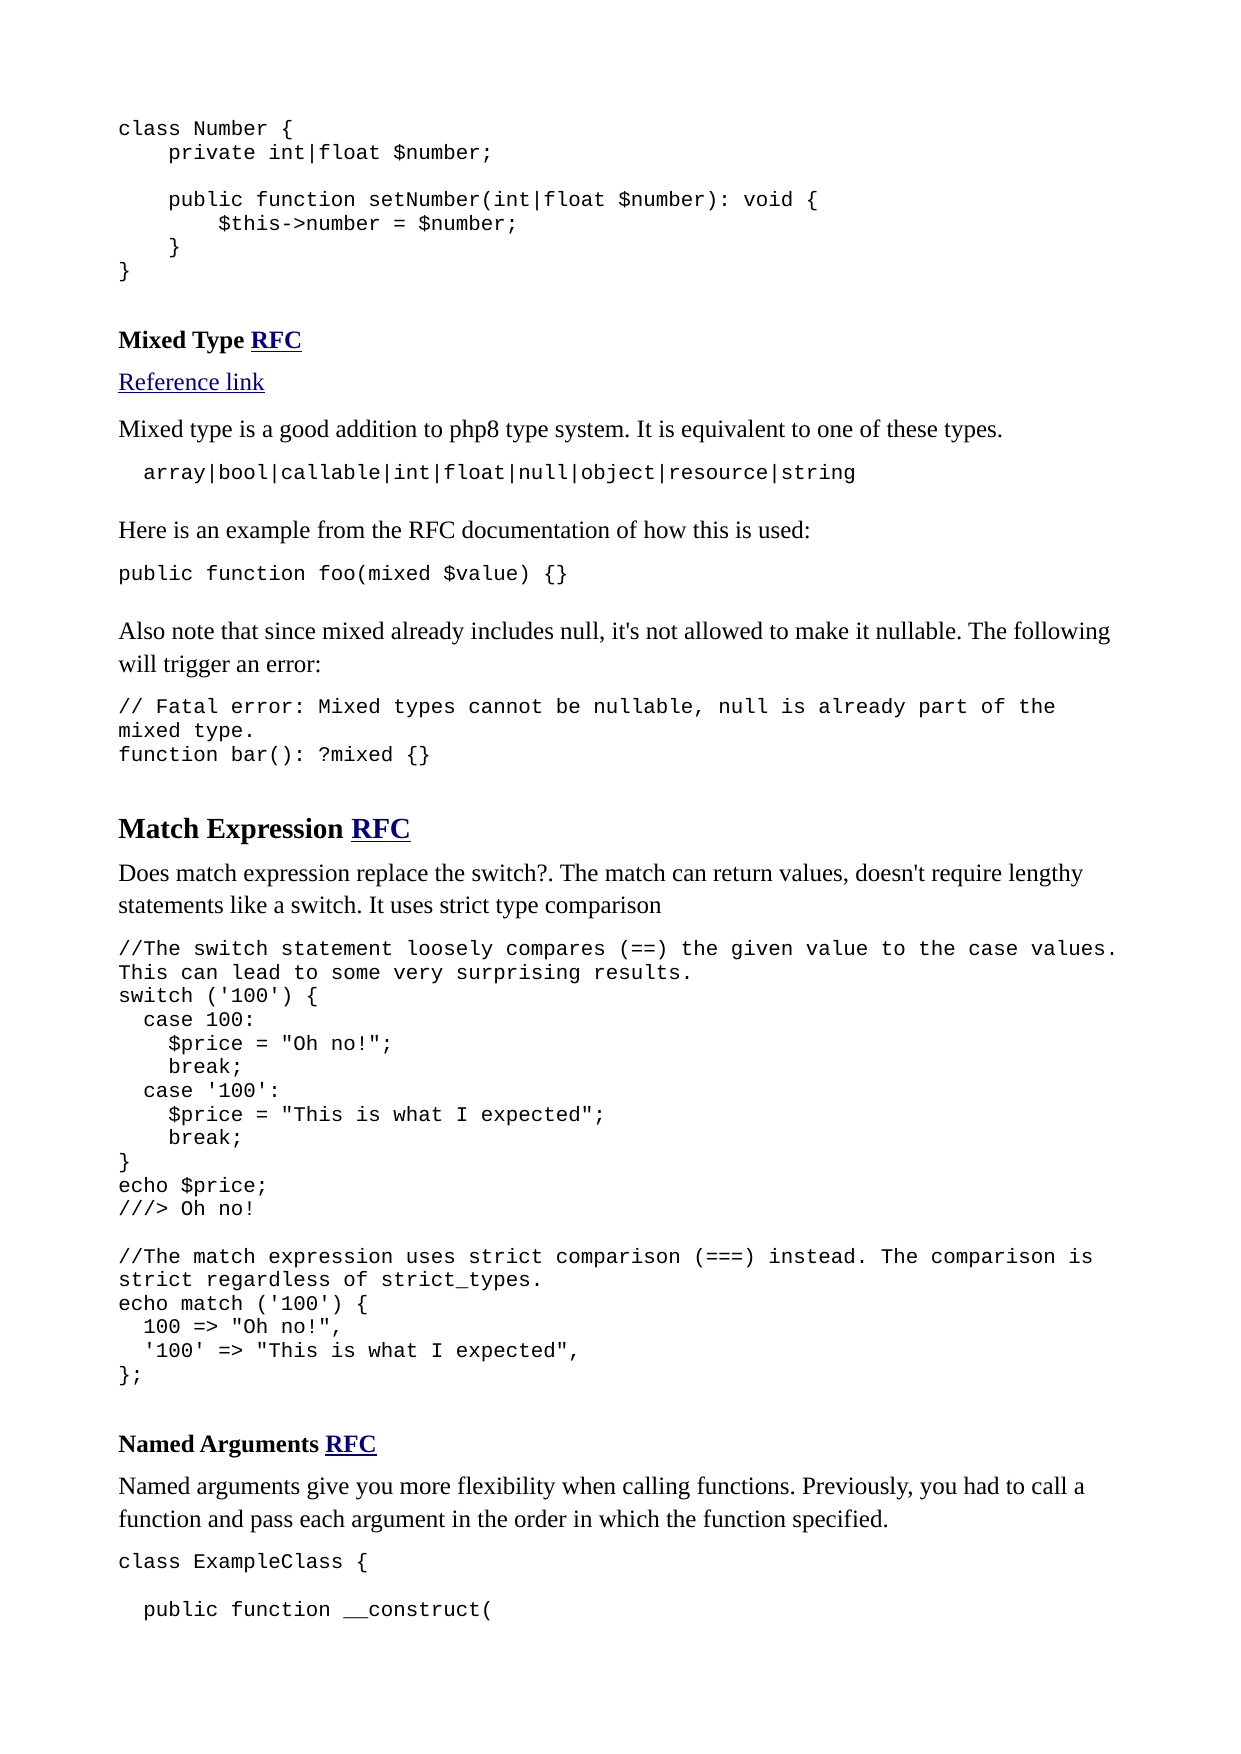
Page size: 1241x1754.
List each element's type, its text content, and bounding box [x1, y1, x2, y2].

text Here is an example from the RFC documentation of how this is used: [118, 515, 1122, 544]
text Also note that since mixed already includes null, it's not allowed to make it nullable. The following will trigger an error: [118, 616, 1122, 678]
text break; [118, 1056, 1122, 1080]
text $price = "Oh no!"; [118, 1033, 1122, 1056]
text public function setNumber(int|float $number): void { [118, 189, 1122, 213]
text public function foo(mixed $value) {} [118, 563, 1122, 586]
text case 100: [118, 1009, 1122, 1033]
text function bar(): ?mixed {} [118, 744, 1122, 767]
text ///> Oh no! [118, 1198, 1122, 1222]
text 100 => "Oh no!", [118, 1317, 1122, 1340]
text $this->number = $number; [118, 213, 1122, 236]
subtitle Named Arguments RFC [118, 1429, 1122, 1458]
text } [118, 1151, 1122, 1175]
text Does match expression replace the switch?. The match can return values, doesn't require lengthy statements like a switch. It uses strict type comparison [118, 858, 1122, 919]
text Named arguments give you more flexibility when calling functions. Previously, you had to call a function and pass each argument in the order in which the function specified. [118, 1471, 1122, 1532]
text break; [118, 1127, 1122, 1151]
text //The match expression uses strict comparison (===) instead. The comparison is strict regardless of strict_types. [118, 1246, 1122, 1293]
text $price = "This is what I expected"; [118, 1104, 1122, 1127]
text public function __construct( [118, 1599, 1122, 1622]
text // Fatal error: Mixed types cannot be nullable, null is already part of the mixed type. [118, 697, 1122, 744]
text switch ('100') { [118, 986, 1122, 1009]
text Mixed type is a good addition to php8 type system. It is equivalent to one of these types. [118, 414, 1122, 443]
text private int|float $number; [118, 142, 1122, 165]
text //The switch statement loosely compares (==) the given value to the case values. This can lead to some very surprising results. [118, 938, 1122, 986]
text array|bool|callable|int|float|null|object|resource|string [118, 462, 1122, 486]
text }; [118, 1364, 1122, 1387]
text class Number { [118, 118, 1122, 142]
subtitle Mixed Type RFC [118, 326, 1122, 354]
text case '100': [118, 1080, 1122, 1104]
subtitle Match Expression RFC [118, 812, 1122, 845]
text '100' => "This is what I expected", [118, 1340, 1122, 1364]
text } [118, 236, 1122, 260]
text echo $price; [118, 1175, 1122, 1198]
text } [118, 260, 1122, 284]
text class ExampleClass { [118, 1551, 1122, 1575]
text Reference link [118, 367, 1122, 396]
text echo match ('100') { [118, 1293, 1122, 1317]
